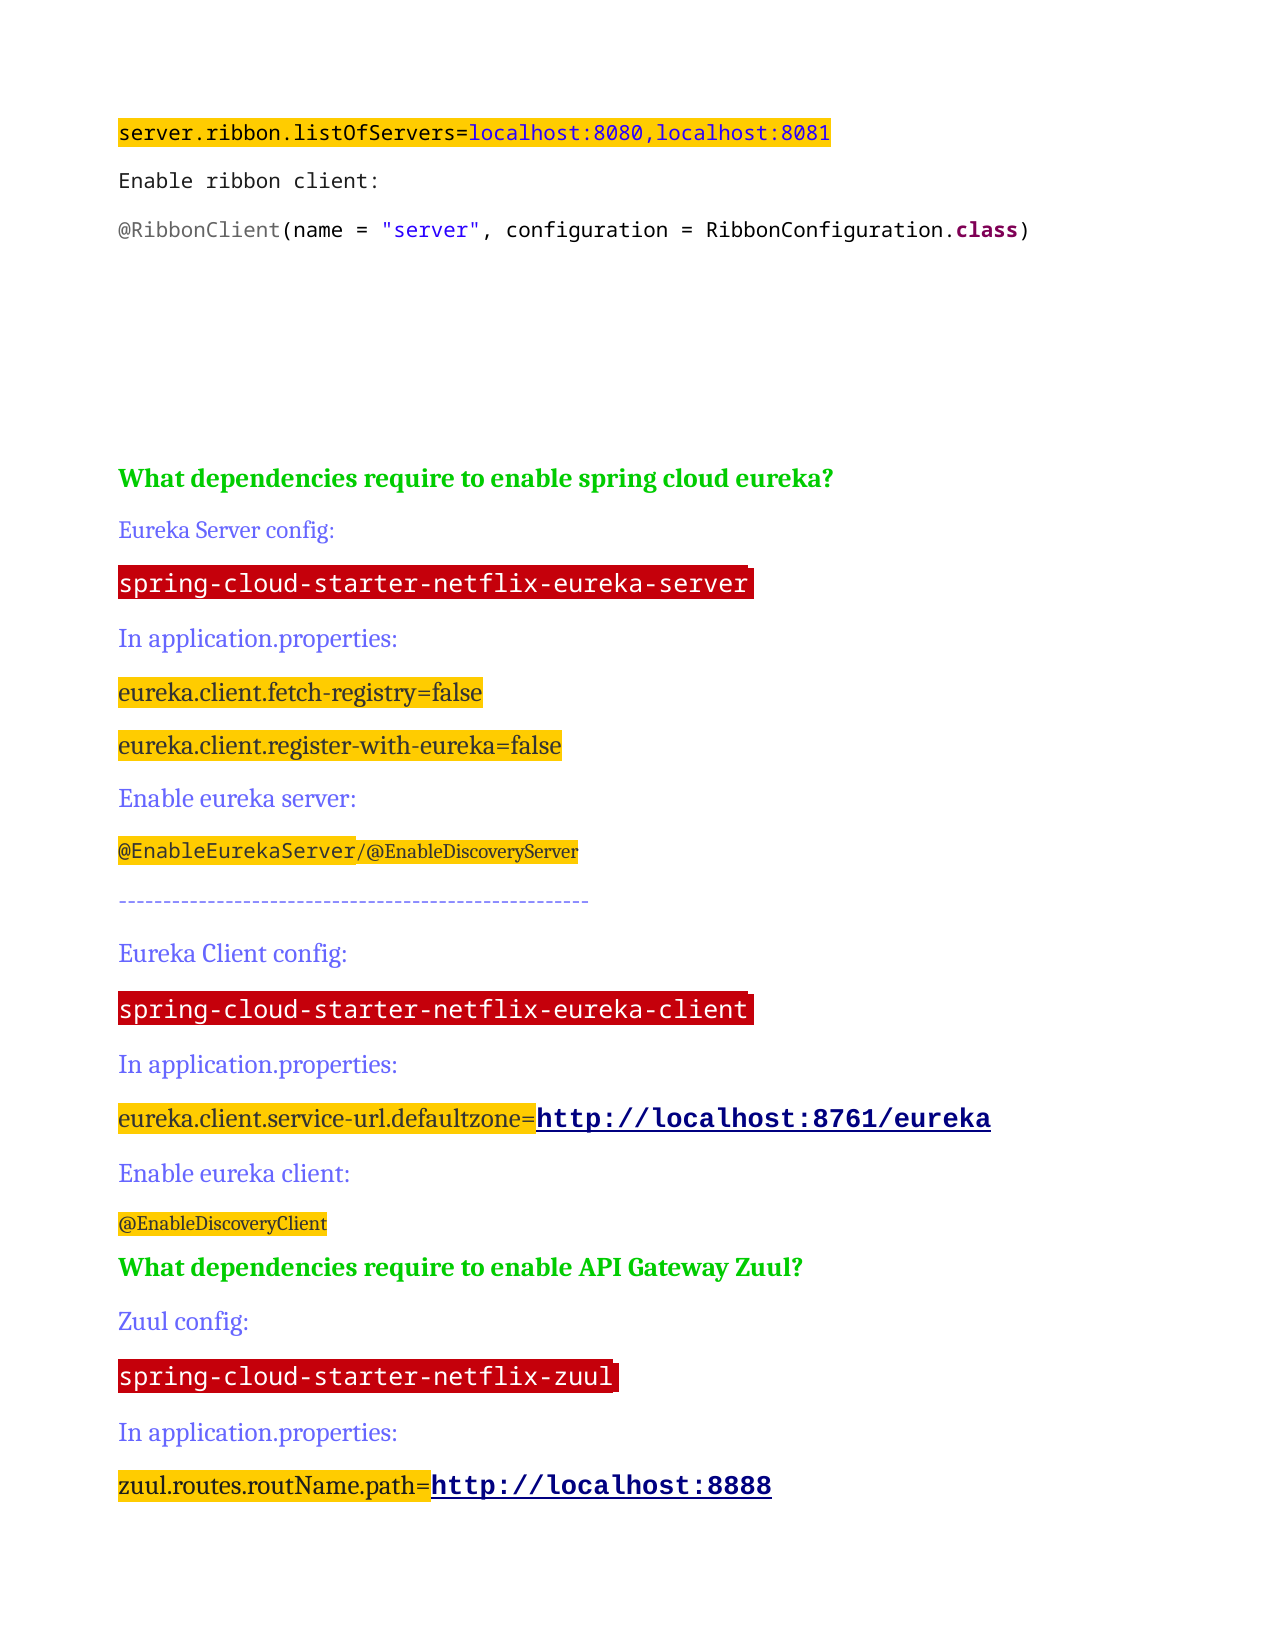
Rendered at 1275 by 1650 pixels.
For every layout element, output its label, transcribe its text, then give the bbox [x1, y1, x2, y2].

text spring-cloud-starter-netflix-eureka-client [118, 991, 1157, 1025]
text eureka.client.service-url.defaultzone=http://localhost:8761/eureka [118, 1103, 1157, 1135]
text spring-cloud-starter-netflix-zuul [118, 1359, 1157, 1393]
text What dependencies require to enable API Gateway Zuul? [118, 1252, 1157, 1284]
text @EnableEurekaServer/@EnableDiscoveryServer [118, 836, 1157, 865]
text Enable eureka client: [118, 1158, 1157, 1189]
text In application.properties: [118, 1049, 1157, 1081]
text Enable ribbon client: [118, 167, 1157, 195]
text server.ribbon.listOfServers=localhost:8080,localhost:8081 [118, 118, 1157, 147]
text What dependencies require to enable spring cloud eureka? [118, 463, 1157, 494]
text In application.properties: [118, 623, 1157, 654]
text Eureka Server config: [118, 516, 1157, 545]
text eureka.client.register-with-eureka=false [118, 730, 1157, 761]
text zuul.routes.routName.path=http://localhost:8888 [118, 1470, 1157, 1503]
text Enable eureka server: [118, 783, 1157, 814]
text In application.properties: [118, 1417, 1157, 1448]
text Eureka Client config: [118, 938, 1157, 969]
text @RibbonClient(name = "server", configuration = RibbonConfiguration.class) [118, 215, 1157, 244]
text Zuul config: [118, 1306, 1157, 1337]
text eureka.client.fetch-registry=false [118, 677, 1157, 708]
text spring-cloud-starter-netflix-eureka-server [118, 565, 1157, 599]
text @EnableDiscoveryClient [118, 1212, 1157, 1236]
text ----------------------------------------------------- [118, 885, 1157, 916]
